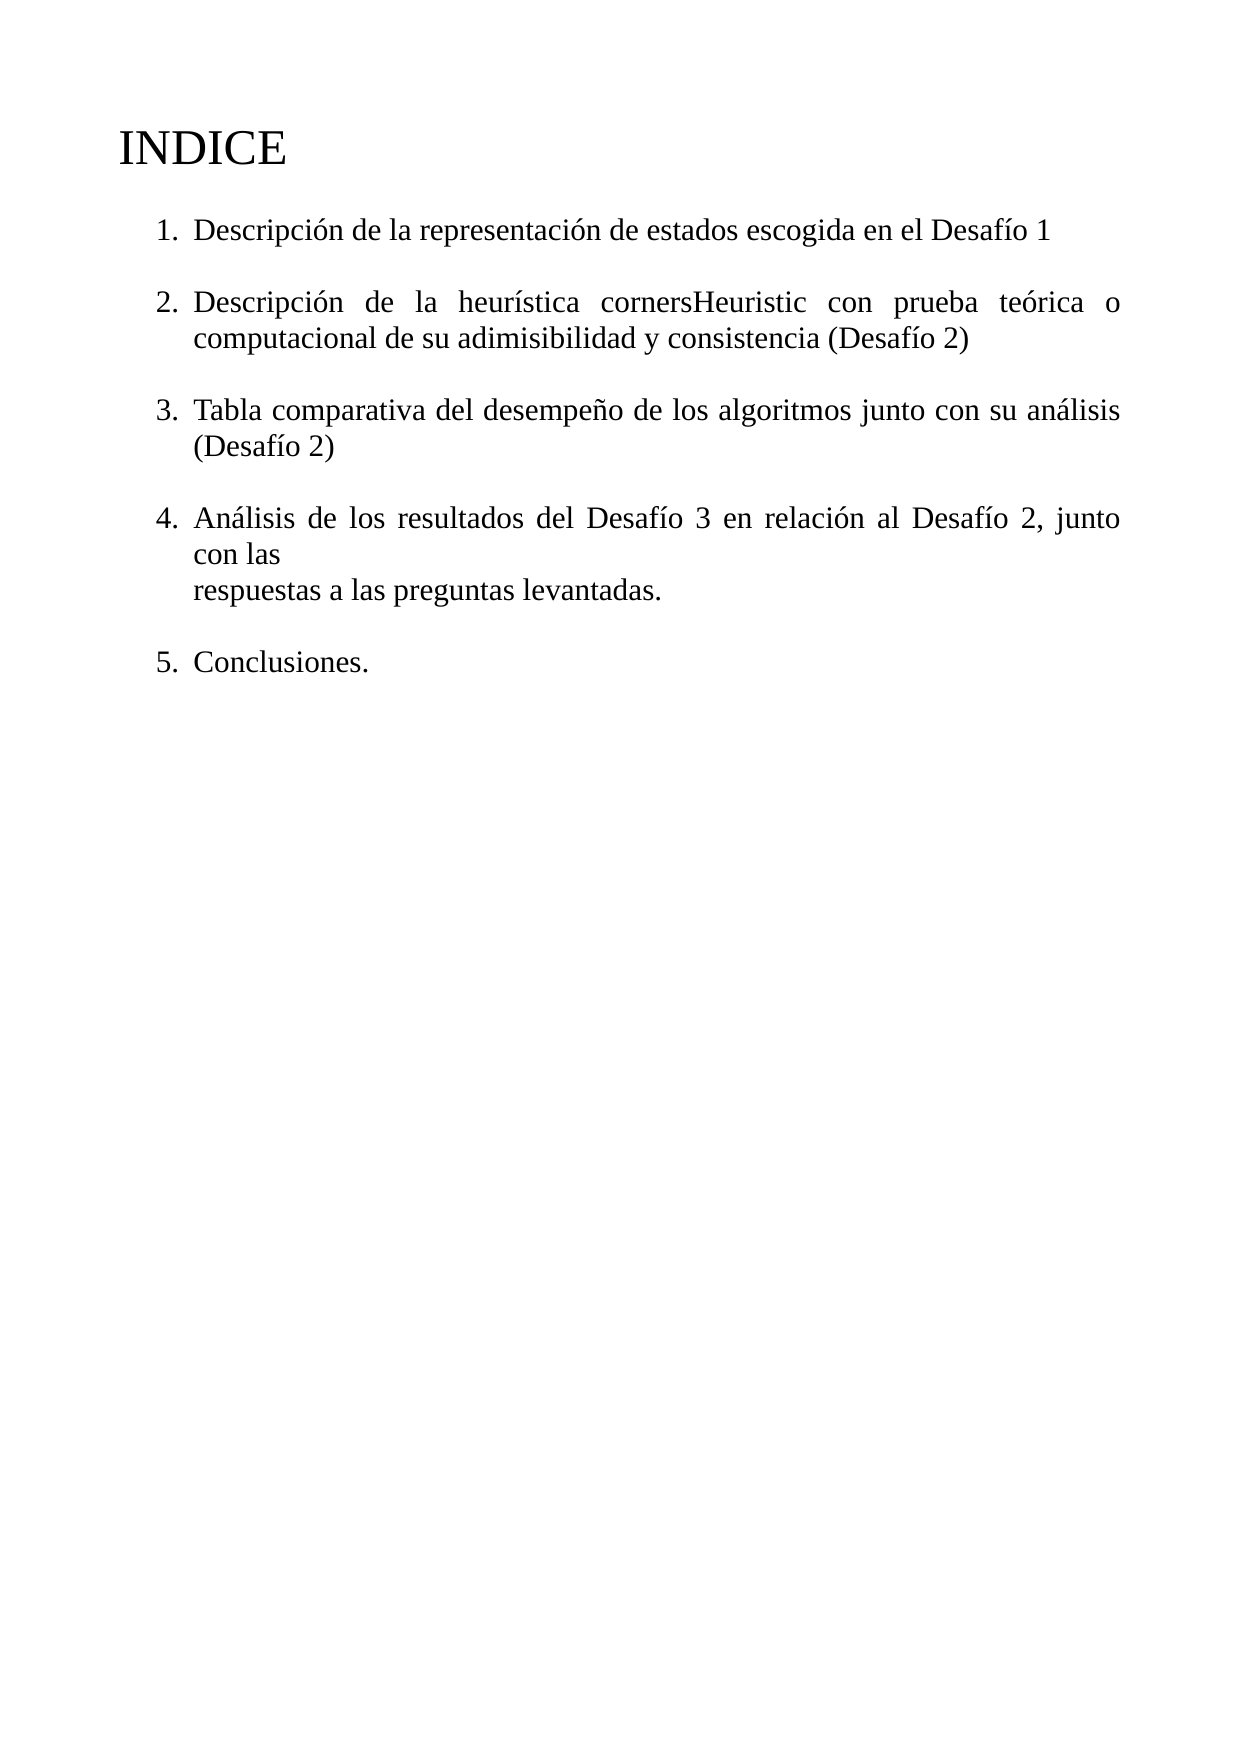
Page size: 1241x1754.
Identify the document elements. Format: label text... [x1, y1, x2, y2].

list Análisis de los resultados del Desafío 3 en relación al Desafío 2, junto con las [156, 499, 1122, 571]
list Conclusiones. [156, 643, 1122, 679]
list Descripción de la representación de estados escogida en el Desafío 1 [156, 212, 1122, 247]
list respuestas a las preguntas levantadas. [156, 571, 1122, 607]
list Tabla comparativa del desempeño de los algoritmos junto con su análisis (Desafío 2) [156, 391, 1122, 463]
text INDICE [118, 118, 1122, 176]
list Descripción de la heurística cornersHeuristic con prueba teórica o computacional de su adimisibilidad y consistencia (Desafío 2) [156, 283, 1122, 355]
